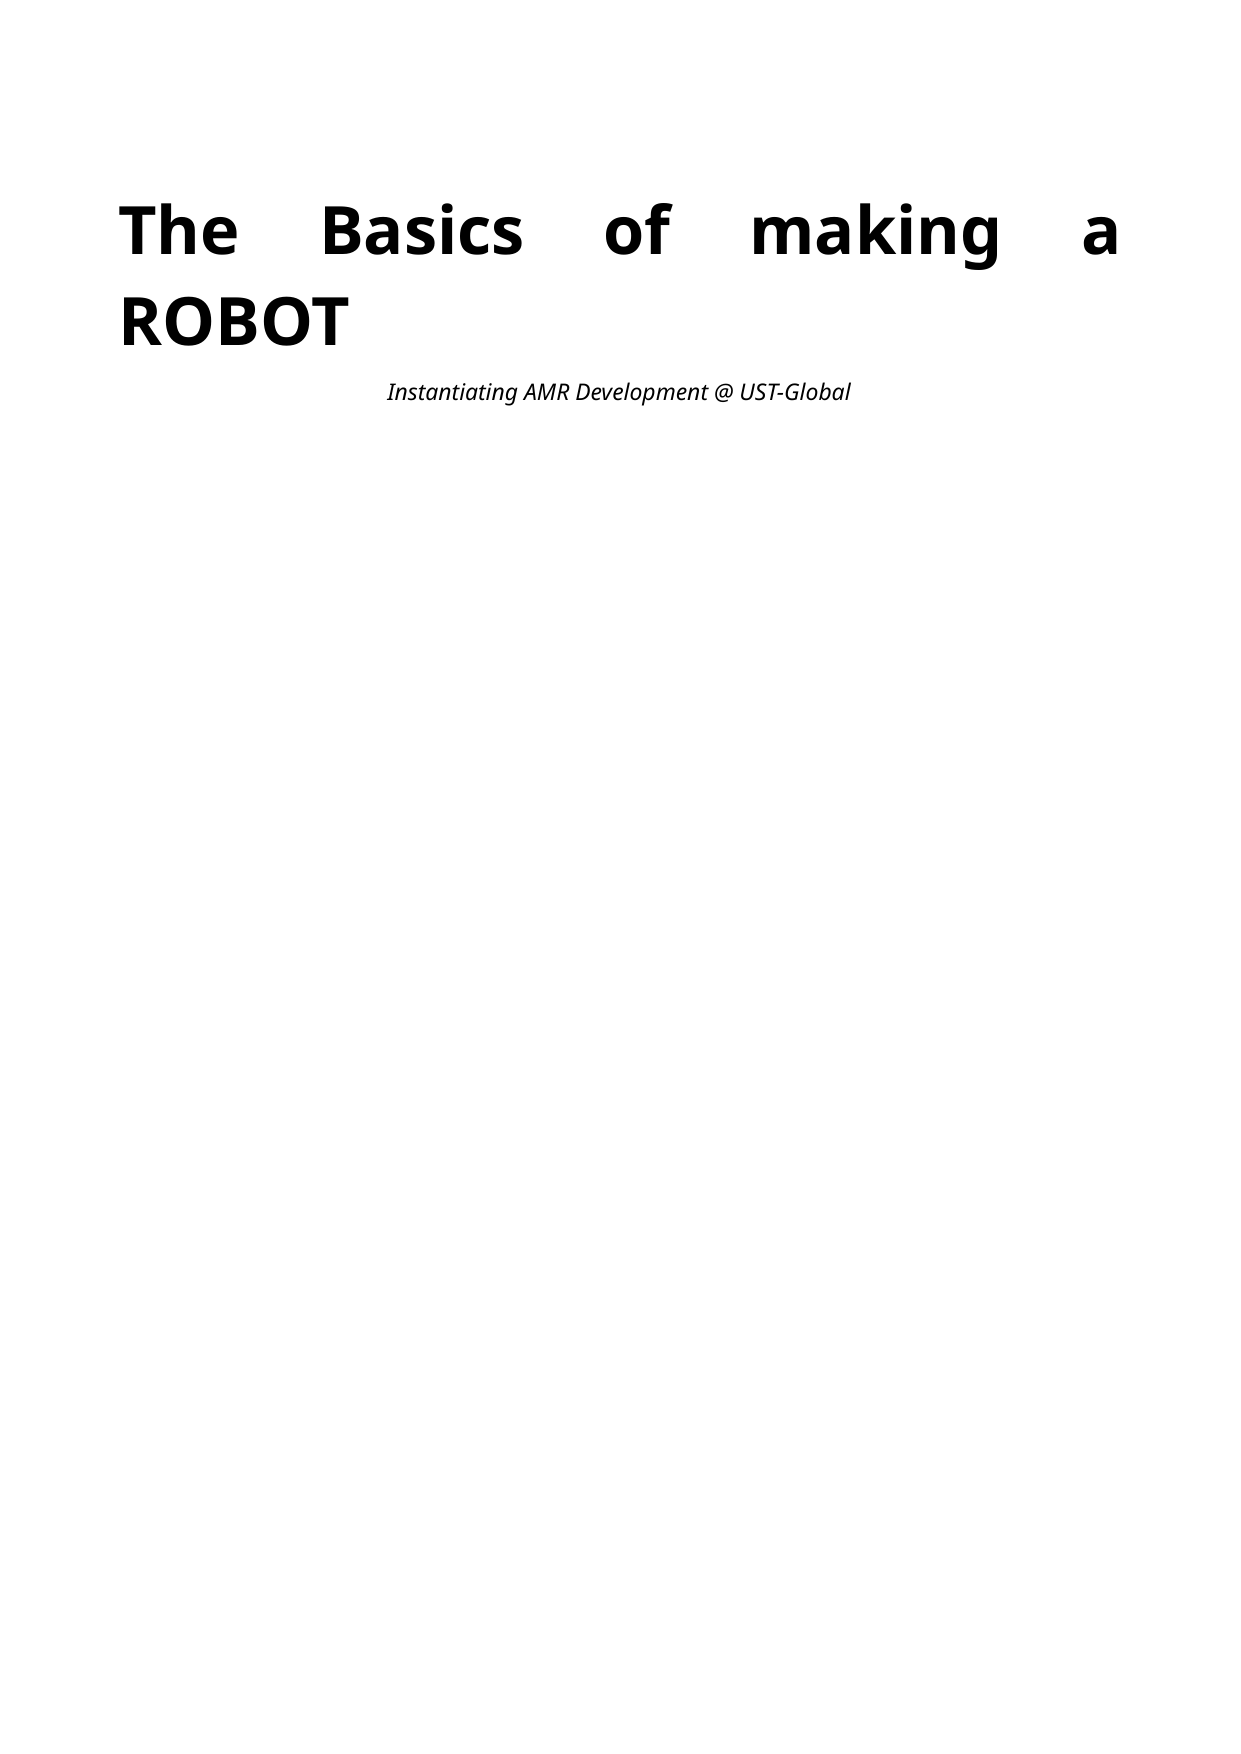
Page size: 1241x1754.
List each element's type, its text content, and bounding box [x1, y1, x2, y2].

text The Basics of making a ROBOT [118, 183, 1122, 364]
text Instantiating AMR Development @ UST-Global [118, 376, 1122, 408]
